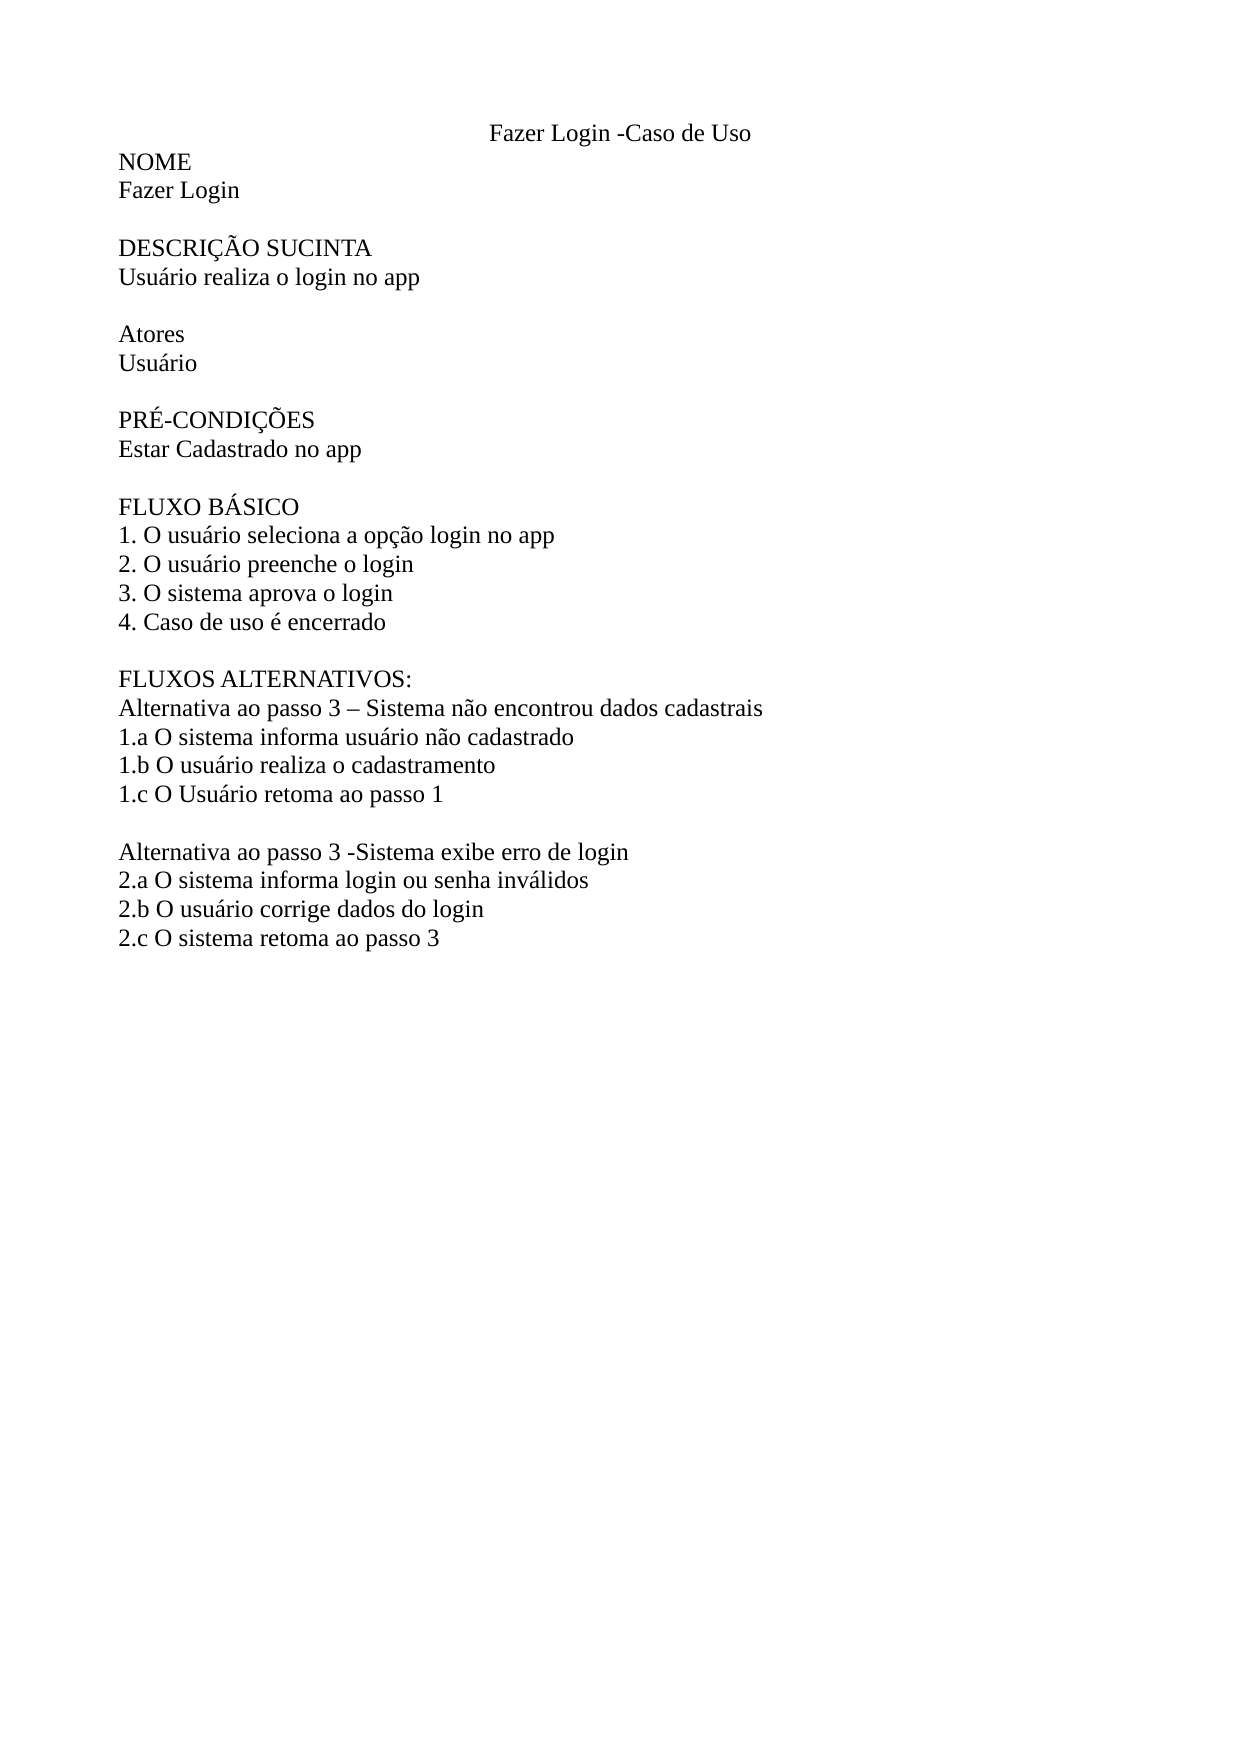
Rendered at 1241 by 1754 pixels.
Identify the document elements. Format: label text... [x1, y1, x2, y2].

text 1.a O sistema informa usuário não cadastrado [118, 722, 1122, 751]
text Usuário [118, 348, 1122, 377]
text 3. O sistema aprova o login [118, 578, 1122, 607]
text Usuário realiza o login no app [118, 262, 1122, 291]
text 1.b O usuário realiza o cadastramento [118, 751, 1122, 779]
text DESCRIÇÃO SUCINTA [118, 233, 1122, 262]
text Fazer Login -Caso de Uso [118, 118, 1122, 147]
text Estar Cadastrado no app [118, 434, 1122, 463]
text PRÉ-CONDIÇÕES [118, 406, 1122, 434]
text 2.c O sistema retoma ao passo 3 [118, 923, 1122, 952]
text 2.a O sistema informa login ou senha inválidos [118, 866, 1122, 894]
text FLUXO BÁSICO [118, 492, 1122, 521]
text FLUXOS ALTERNATIVOS: [118, 664, 1122, 693]
text Alternativa ao passo 3 – Sistema não encontrou dados cadastrais [118, 693, 1122, 722]
text NOME [118, 147, 1122, 176]
text 4. Caso de uso é encerrado [118, 607, 1122, 636]
text Alternativa ao passo 3 -Sistema exibe erro de login [118, 837, 1122, 866]
text 2.b O usuário corrige dados do login [118, 894, 1122, 923]
text 1.c O Usuário retoma ao passo 1 [118, 779, 1122, 808]
text Atores [118, 319, 1122, 348]
text Fazer Login [118, 176, 1122, 204]
text 1. O usuário seleciona a opção login no app [118, 521, 1122, 549]
text 2. O usuário preenche o login [118, 549, 1122, 578]
